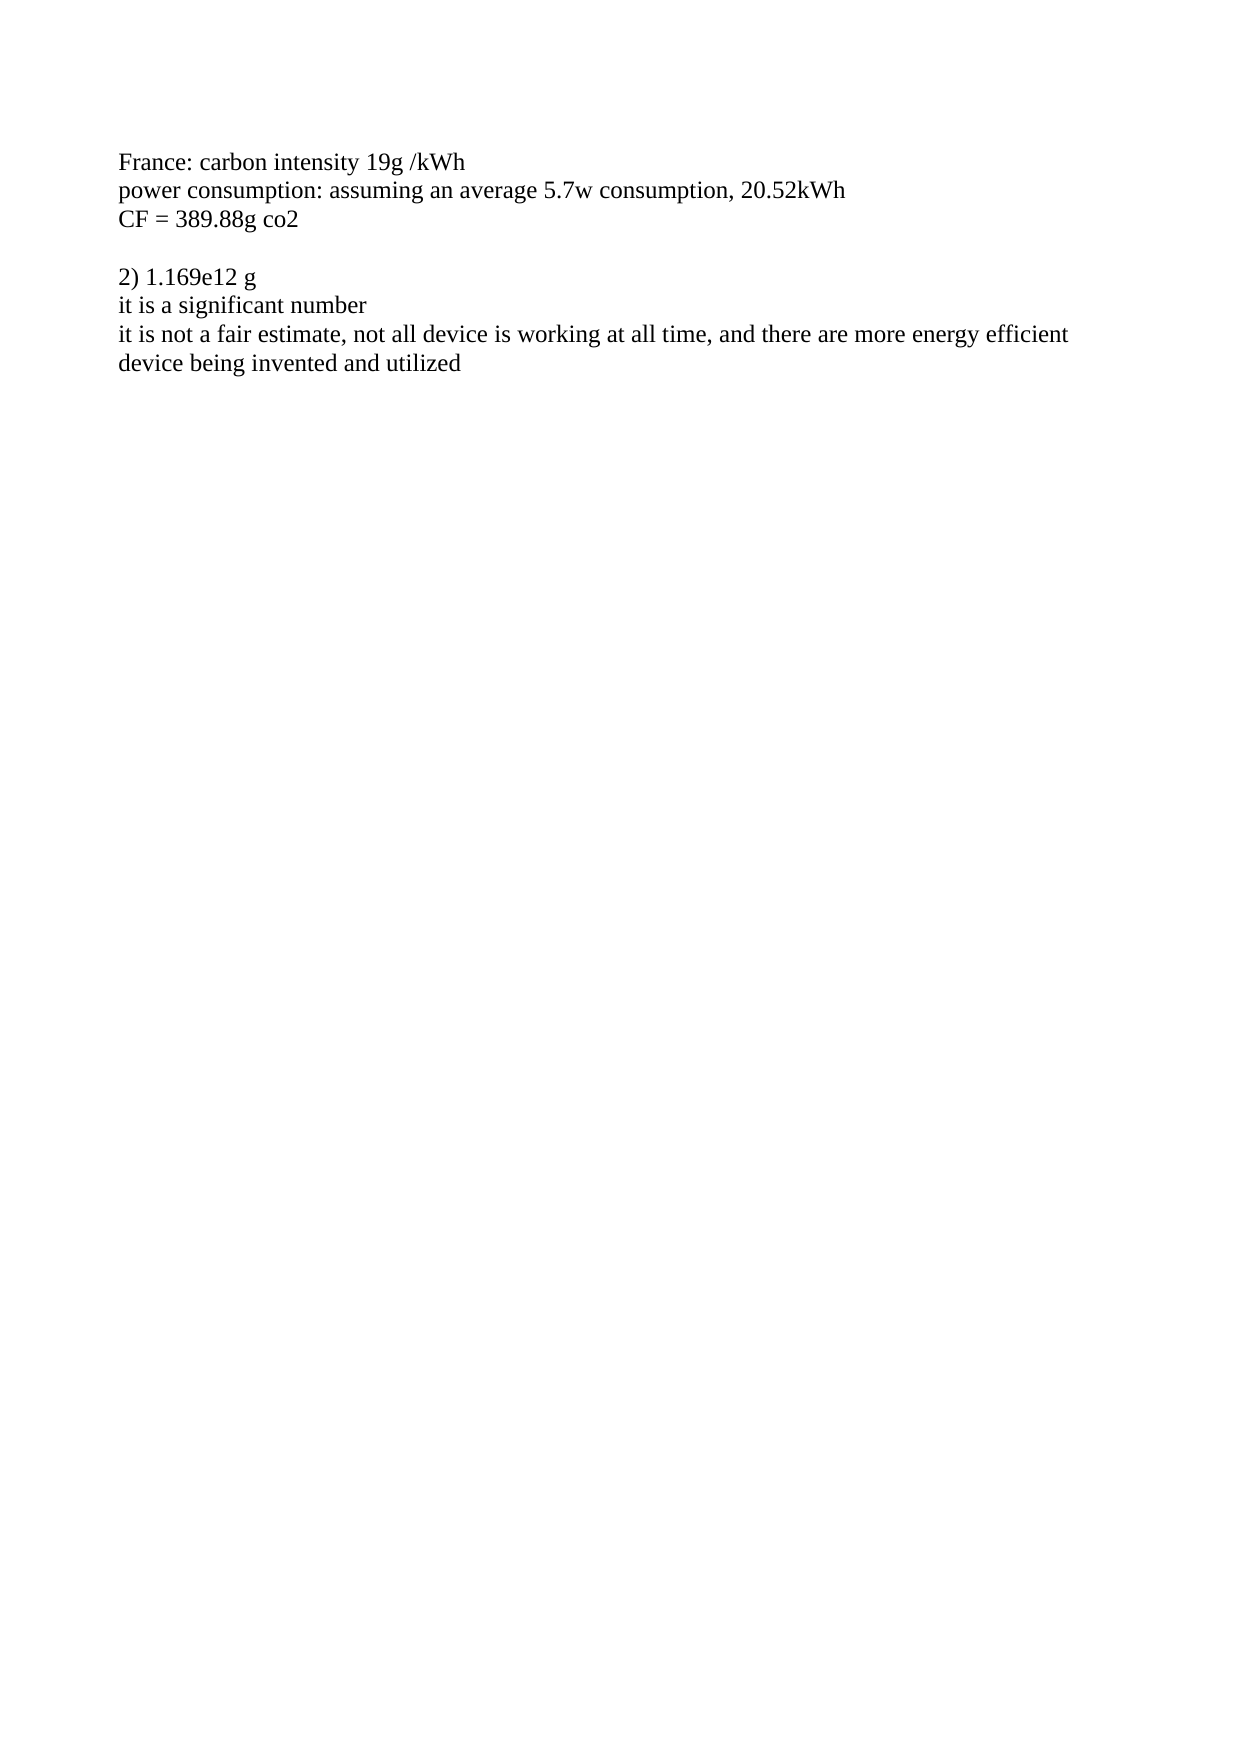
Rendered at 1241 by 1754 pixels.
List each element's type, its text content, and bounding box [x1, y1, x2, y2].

text it is a significant number [118, 291, 1122, 319]
text France: carbon intensity 19g /kWh [118, 147, 1122, 176]
text 2) 1.169e12 g [118, 262, 1122, 291]
text power consumption: assuming an average 5.7w consumption, 20.52kWh [118, 176, 1122, 204]
text it is not a fair estimate, not all device is working at all time, and there are more energy efficient device being invented and utilized [118, 319, 1122, 377]
text CF = 389.88g co2 [118, 204, 1122, 233]
